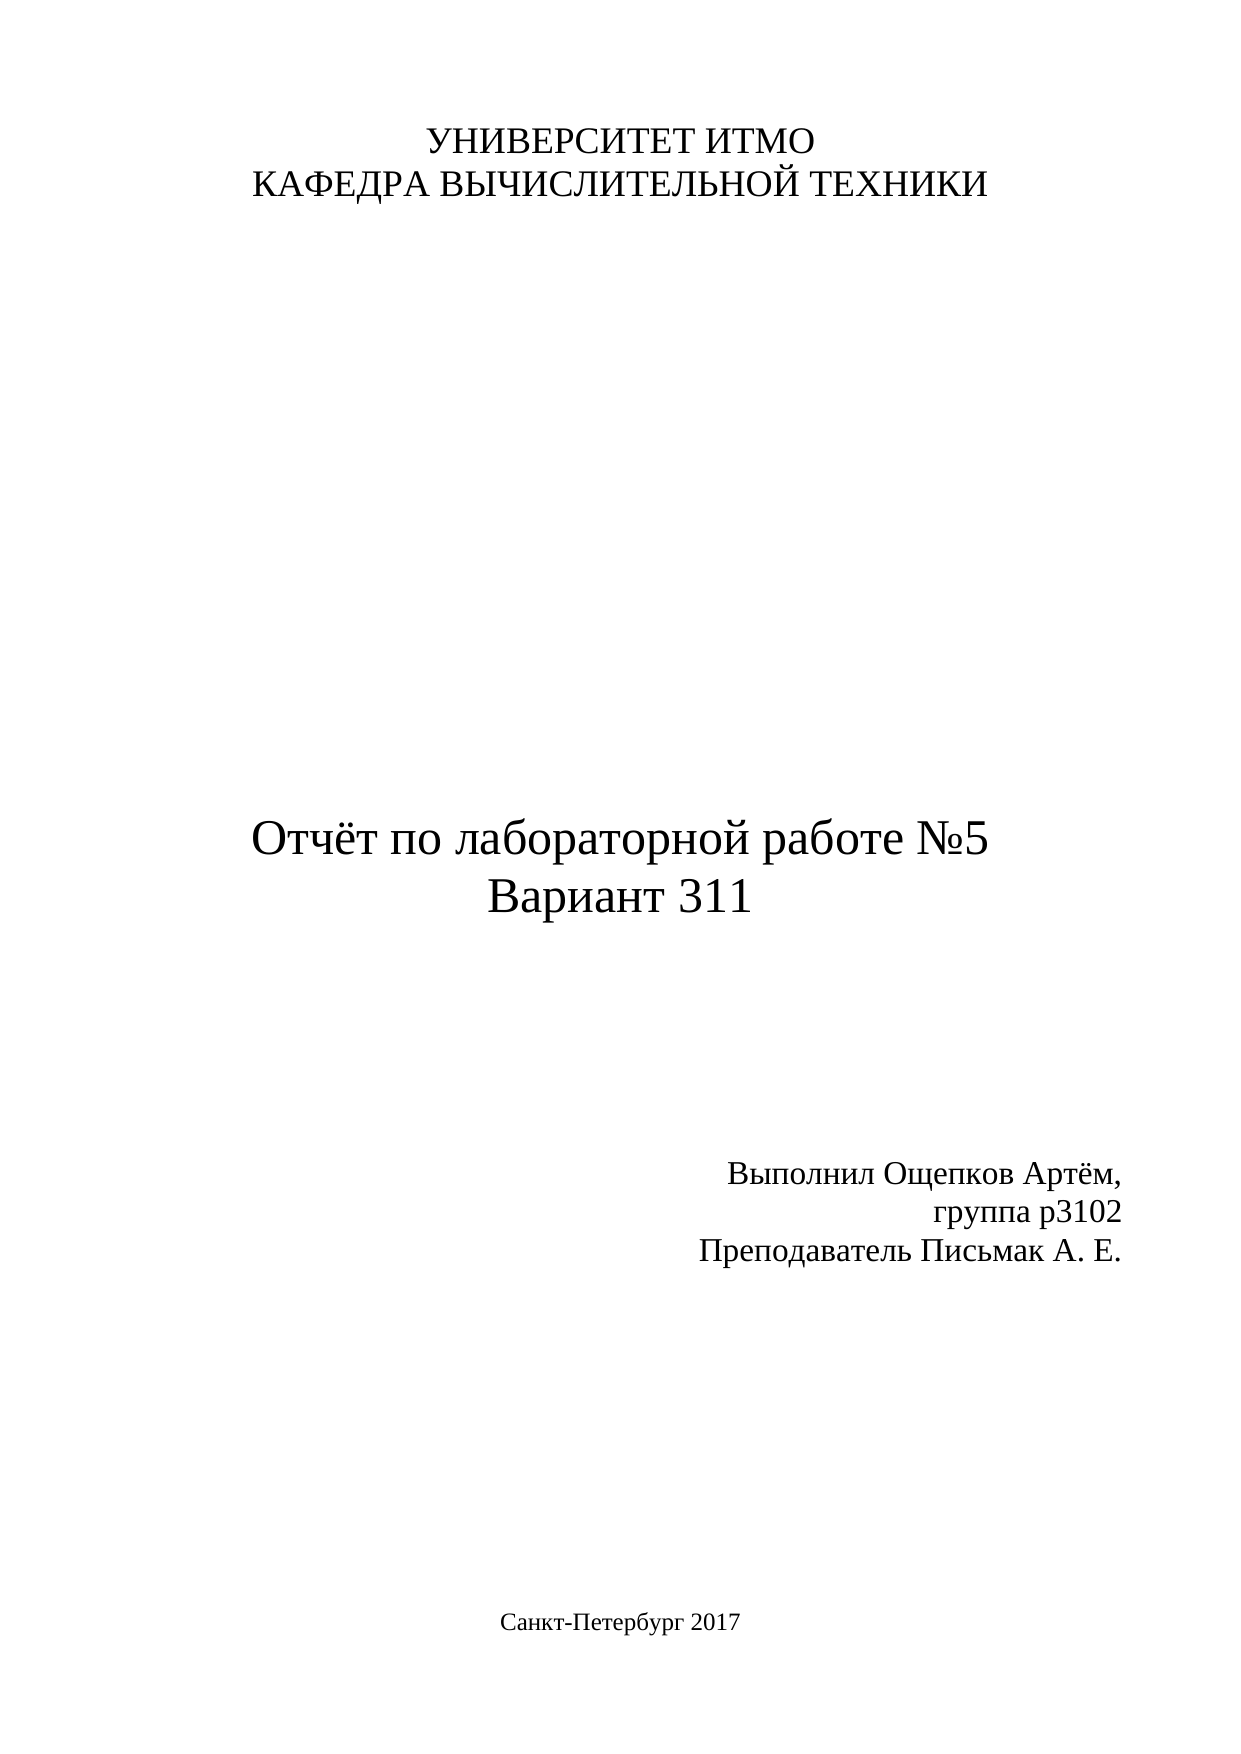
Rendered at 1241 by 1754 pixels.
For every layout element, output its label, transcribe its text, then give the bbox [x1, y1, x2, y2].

text группа p3102 [118, 1191, 1122, 1230]
text Отчёт по лабораторной работе №5 [118, 808, 1122, 866]
text Вариант 311 [118, 866, 1122, 923]
text УНИВЕРСИТЕТ ИТМО [118, 118, 1122, 161]
text Преподаватель Письмак А. Е. [118, 1230, 1122, 1268]
text Выполнил Ощепков Артём, [118, 1153, 1122, 1191]
text КАФЕДРА ВЫЧИСЛИТЕЛЬНОЙ ТЕХНИКИ [118, 161, 1122, 204]
